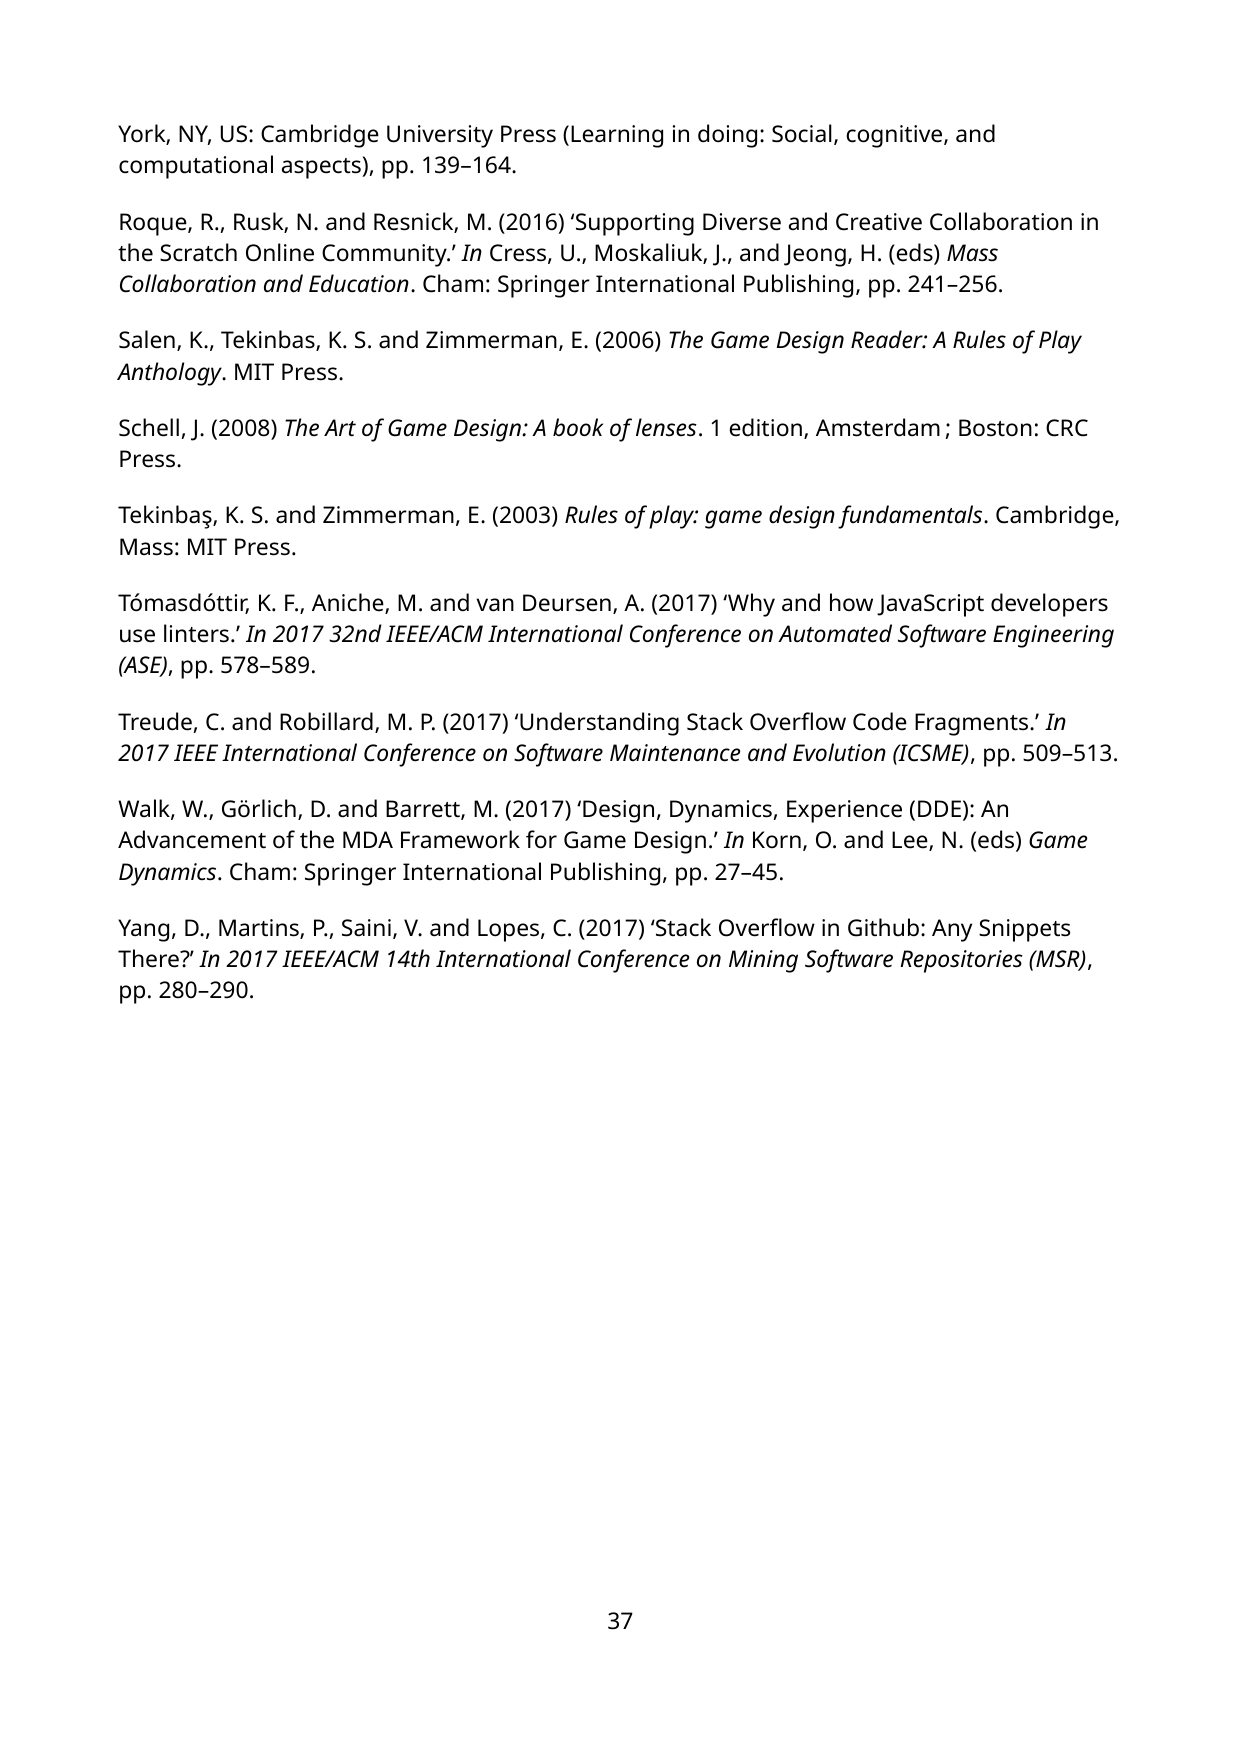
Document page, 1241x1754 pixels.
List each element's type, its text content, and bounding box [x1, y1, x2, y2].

text Treude, C. and Robillard, M. P. (2017) ‘Understanding Stack Overflow Code Fragments.’ In 2017 IEEE International Conference on Software Maintenance and Evolution (ICSME), pp. 509–513. [118, 706, 1122, 768]
text York, NY, US: Cambridge University Press (Learning in doing: Social, cognitive, and computational aspects), pp. 139–164. [118, 118, 1122, 181]
text Tómasdóttir, K. F., Aniche, M. and van Deursen, A. (2017) ‘Why and how JavaScript developers use linters.’ In 2017 32nd IEEE/ACM International Conference on Automated Software Engineering (ASE), pp. 578–589. [118, 587, 1122, 681]
text Yang, D., Martins, P., Saini, V. and Lopes, C. (2017) ‘Stack Overflow in Github: Any Snippets There?’ In 2017 IEEE/ACM 14th International Conference on Mining Software Repositories (MSR), pp. 280–290. [118, 912, 1122, 1006]
text Schell, J. (2008) The Art of Game Design: A book of lenses. 1 edition, Amsterdam ; Boston: CRC Press. [118, 412, 1122, 474]
text Tekinbaş, K. S. and Zimmerman, E. (2003) Rules of play: game design fundamentals. Cambridge, Mass: MIT Press. [118, 499, 1122, 562]
text Salen, K., Tekinbas, K. S. and Zimmerman, E. (2006) The Game Design Reader: A Rules of Play Anthology. MIT Press. [118, 324, 1122, 387]
text Roque, R., Rusk, N. and Resnick, M. (2016) ‘Supporting Diverse and Creative Collaboration in the Scratch Online Community.’ In Cress, U., Moskaliuk, J., and Jeong, H. (eds) Mass Collaboration and Education. Cham: Springer International Publishing, pp. 241–256. [118, 206, 1122, 299]
text Walk, W., Görlich, D. and Barrett, M. (2017) ‘Design, Dynamics, Experience (DDE): An Advancement of the MDA Framework for Game Design.’ In Korn, O. and Lee, N. (eds) Game Dynamics. Cham: Springer International Publishing, pp. 27–45. [118, 793, 1122, 887]
